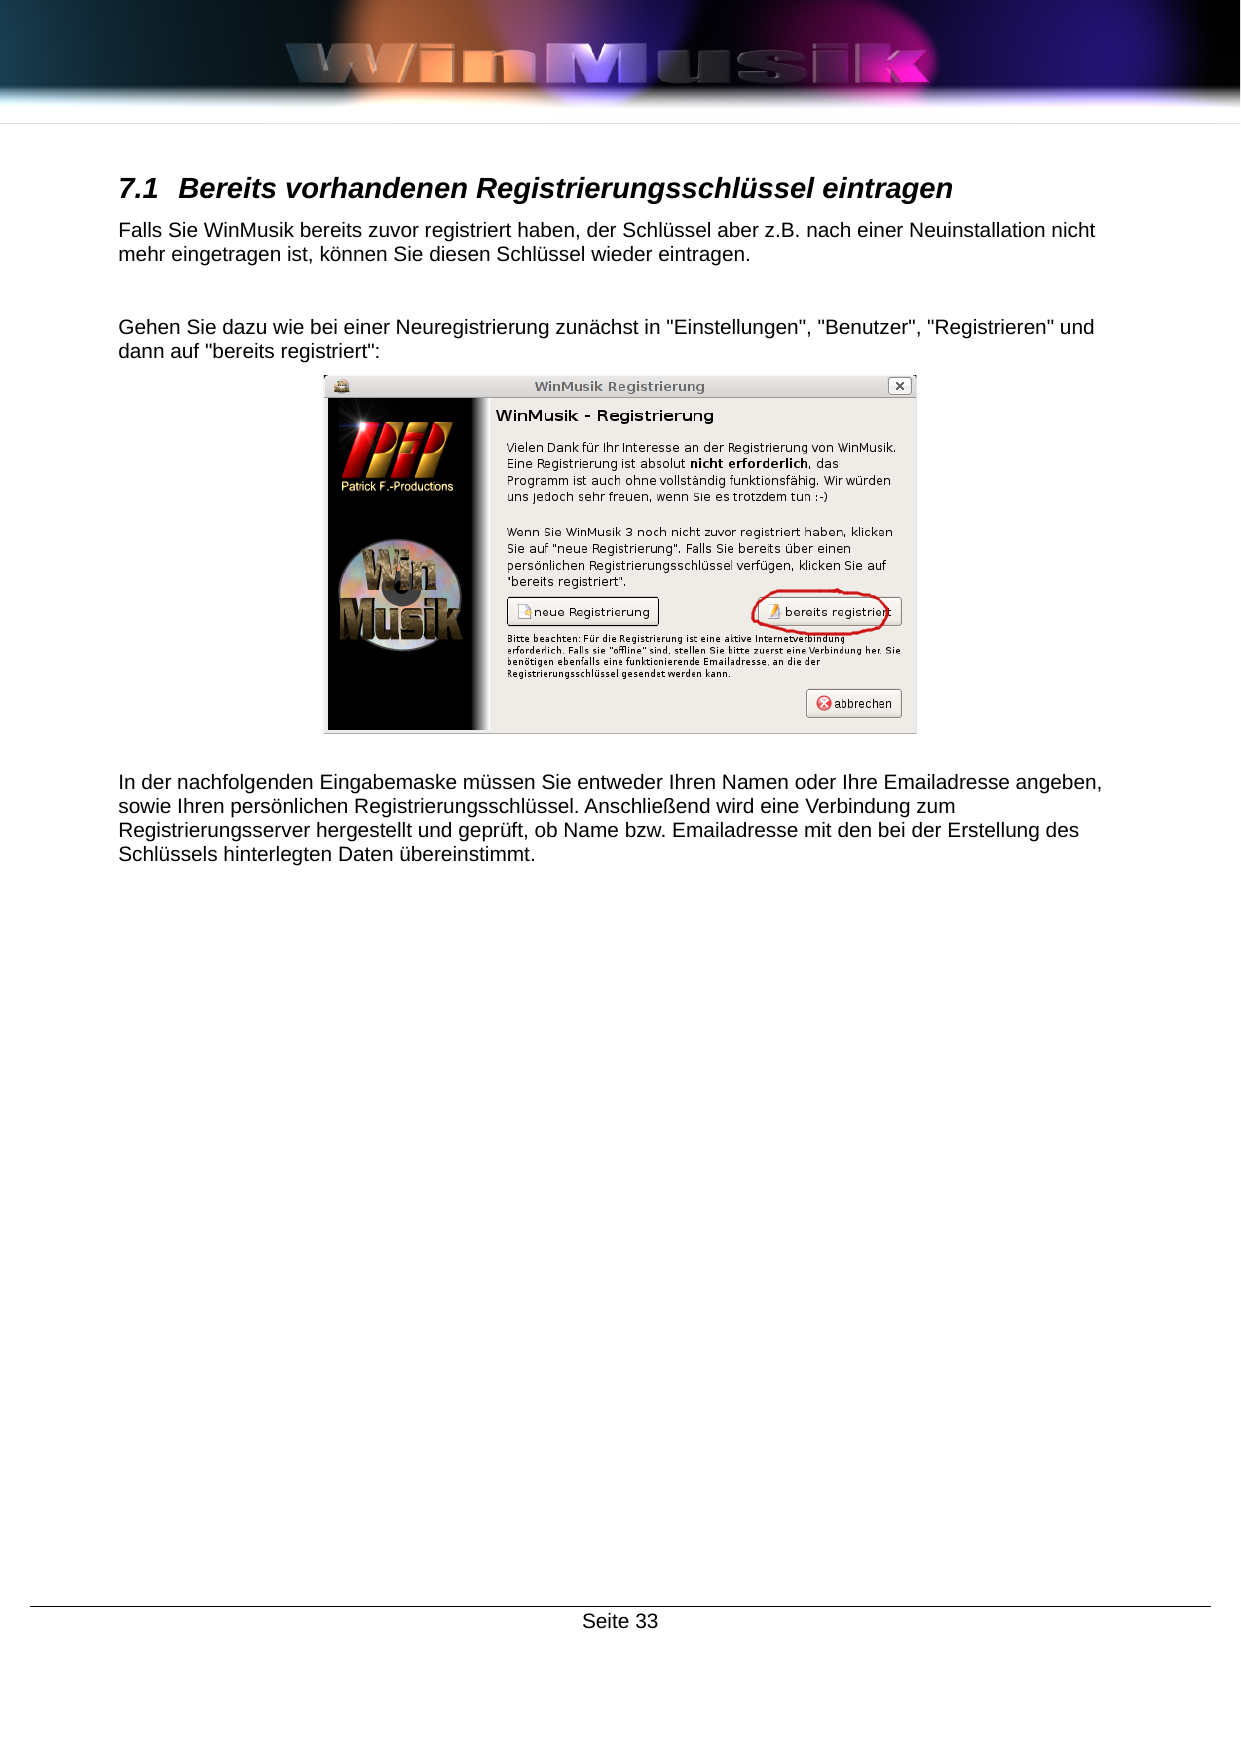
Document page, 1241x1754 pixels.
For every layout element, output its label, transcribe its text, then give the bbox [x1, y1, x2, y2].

text Falls Sie WinMusik bereits zuvor registriert haben, der Schlüssel aber z.B. nach einer Neuinstallation nicht mehr eingetragen ist, können Sie diesen Schlüssel wieder eintragen. [118, 218, 1122, 266]
text In der nachfolgenden Eingabemaske müssen Sie entweder Ihren Namen oder Ihre Emailadresse angeben, sowie Ihren persönlichen Registrierungsschlüssel. Anschließend wird eine Verbindung zum Registrierungsserver hergestellt und geprüft, ob Name bzw. Emailadresse mit den bei der Erstellung des Schlüssels hinterlegten Daten übereinstimmt. [118, 770, 1122, 866]
text Gehen Sie dazu wie bei einer Neuregistrierung zunächst in "Einstellungen", "Benutzer", "Registrieren" und dann auf "bereits registriert": [118, 314, 1122, 362]
subtitle Bereits vorhandenen Registrierungsschlüssel eintragen [118, 172, 1122, 205]
picture [323, 375, 917, 734]
